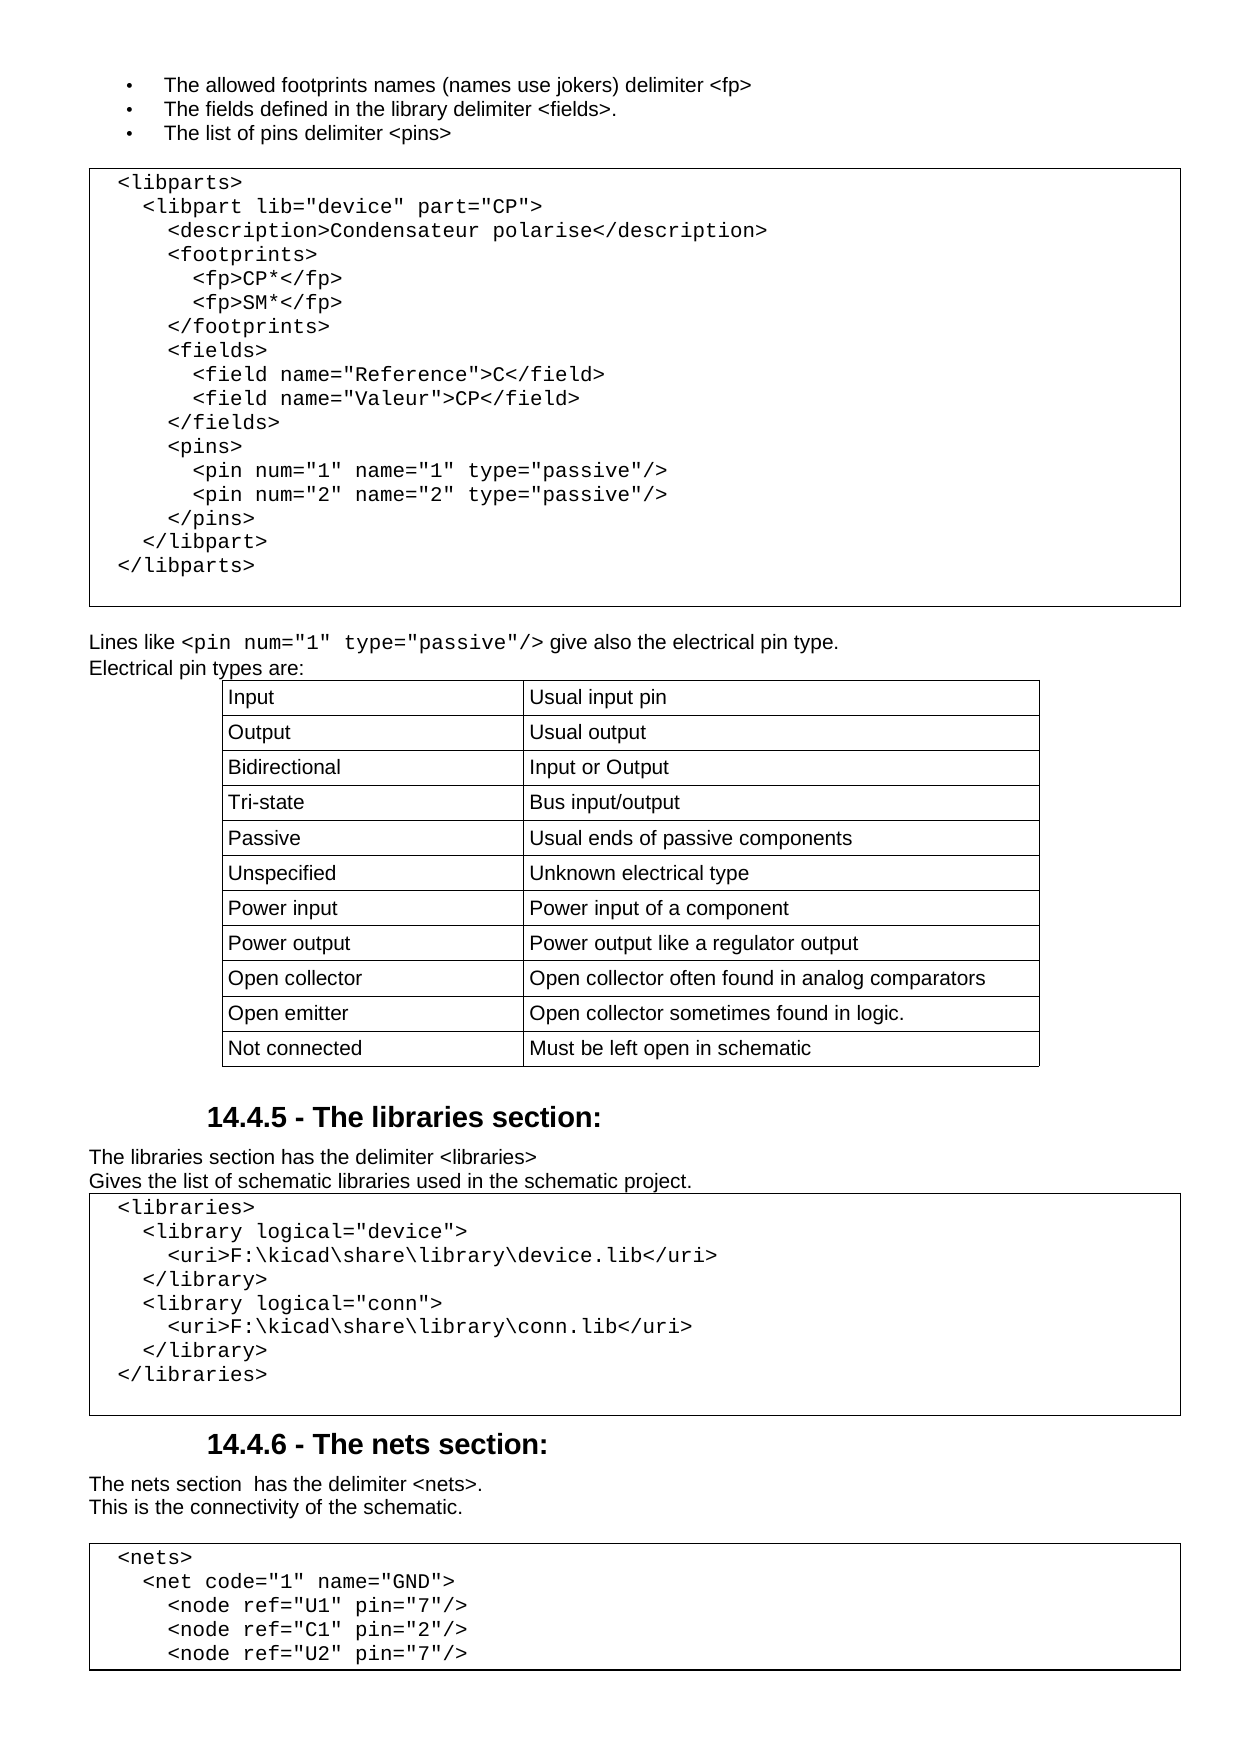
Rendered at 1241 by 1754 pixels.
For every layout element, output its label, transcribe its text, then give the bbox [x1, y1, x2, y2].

text </libraries> [90, 1360, 1180, 1388]
table_cell Must be left open in schematic [524, 1032, 1039, 1066]
list The list of pins delimiter <pins> [126, 121, 1181, 144]
text Electrical pin types are: [88, 656, 1181, 680]
text </pins> [90, 503, 1180, 527]
text <pins> [90, 432, 1180, 456]
text The libraries section has the delimiter <libraries> [88, 1146, 1181, 1169]
text <pin num="2" name="2" type="passive"/> [90, 479, 1180, 503]
table_cell Power output like a regulator output [524, 926, 1039, 960]
text <footprints> [90, 240, 1180, 264]
text <library logical="device"> [90, 1217, 1180, 1241]
text <libraries> [90, 1194, 1180, 1217]
text <nets> [90, 1544, 1180, 1567]
text <field name="Valeur">CP</field> [90, 384, 1180, 408]
table_cell Output [223, 716, 523, 750]
text </fields> [90, 408, 1180, 432]
table_cell Passive [223, 821, 523, 855]
text <libparts> [90, 169, 1180, 192]
text <description>Condensateur polarise</description> [90, 216, 1180, 240]
table_cell Unspecified [223, 856, 523, 890]
table_cell Input or Output [524, 751, 1039, 785]
text <pin num="1" name="1" type="passive"/> [90, 456, 1180, 479]
text <field name="Reference">C</field> [90, 360, 1180, 384]
text <net code="1" name="GND"> [90, 1567, 1180, 1591]
text <node ref="U1" pin="7"/> [90, 1591, 1180, 1615]
text <libpart lib="device" part="CP"> [90, 192, 1180, 216]
subtitle The nets section: [207, 1428, 1181, 1460]
text <library logical="conn"> [90, 1288, 1180, 1312]
text </library> [90, 1264, 1180, 1288]
text <node ref="U2" pin="7"/> [90, 1639, 1180, 1669]
table_cell Not connected [223, 1032, 523, 1066]
table_cell Open collector often found in analog comparators [524, 961, 1039, 996]
text </libpart> [90, 527, 1180, 551]
text Gives the list of schematic libraries used in the schematic project. [88, 1169, 1181, 1193]
table_cell Unknown electrical type [524, 856, 1039, 890]
text <uri>F:\kicad\share\library\device.lib</uri> [90, 1241, 1180, 1264]
table_header Usual input pin [524, 681, 1039, 715]
text Lines like <pin num="1" type="passive"/> give also the electrical pin type. [88, 631, 1181, 656]
text The nets section has the delimiter <nets>. [88, 1472, 1181, 1496]
table_cell Usual output [524, 716, 1039, 750]
table_cell Usual ends of passive components [524, 821, 1039, 855]
table_cell Power input of a component [524, 891, 1039, 925]
text <fp>CP*</fp> [90, 264, 1180, 288]
table_cell Bus input/output [524, 786, 1039, 820]
text <uri>F:\kicad\share\library\conn.lib</uri> [90, 1312, 1180, 1336]
table_cell Bidirectional [223, 751, 523, 785]
text This is the connectivity of the schematic. [88, 1496, 1181, 1519]
text <fields> [90, 336, 1180, 360]
table_header Input [223, 681, 523, 715]
text <node ref="C1" pin="2"/> [90, 1615, 1180, 1639]
list The allowed footprints names (names use jokers) delimiter <fp> [126, 74, 1181, 97]
text </libparts> [90, 551, 1180, 579]
list The fields defined in the library delimiter <fields>. [126, 97, 1181, 121]
subtitle The libraries section: [207, 1101, 1181, 1134]
table_cell Open collector sometimes found in logic. [524, 997, 1039, 1031]
table_cell Power input [223, 891, 523, 925]
text </library> [90, 1336, 1180, 1360]
table_cell Tri-state [223, 786, 523, 820]
table_cell Power output [223, 926, 523, 960]
table_cell Open emitter [223, 997, 523, 1031]
text </footprints> [90, 312, 1180, 336]
table_cell Open collector [223, 961, 523, 996]
text <fp>SM*</fp> [90, 288, 1180, 312]
